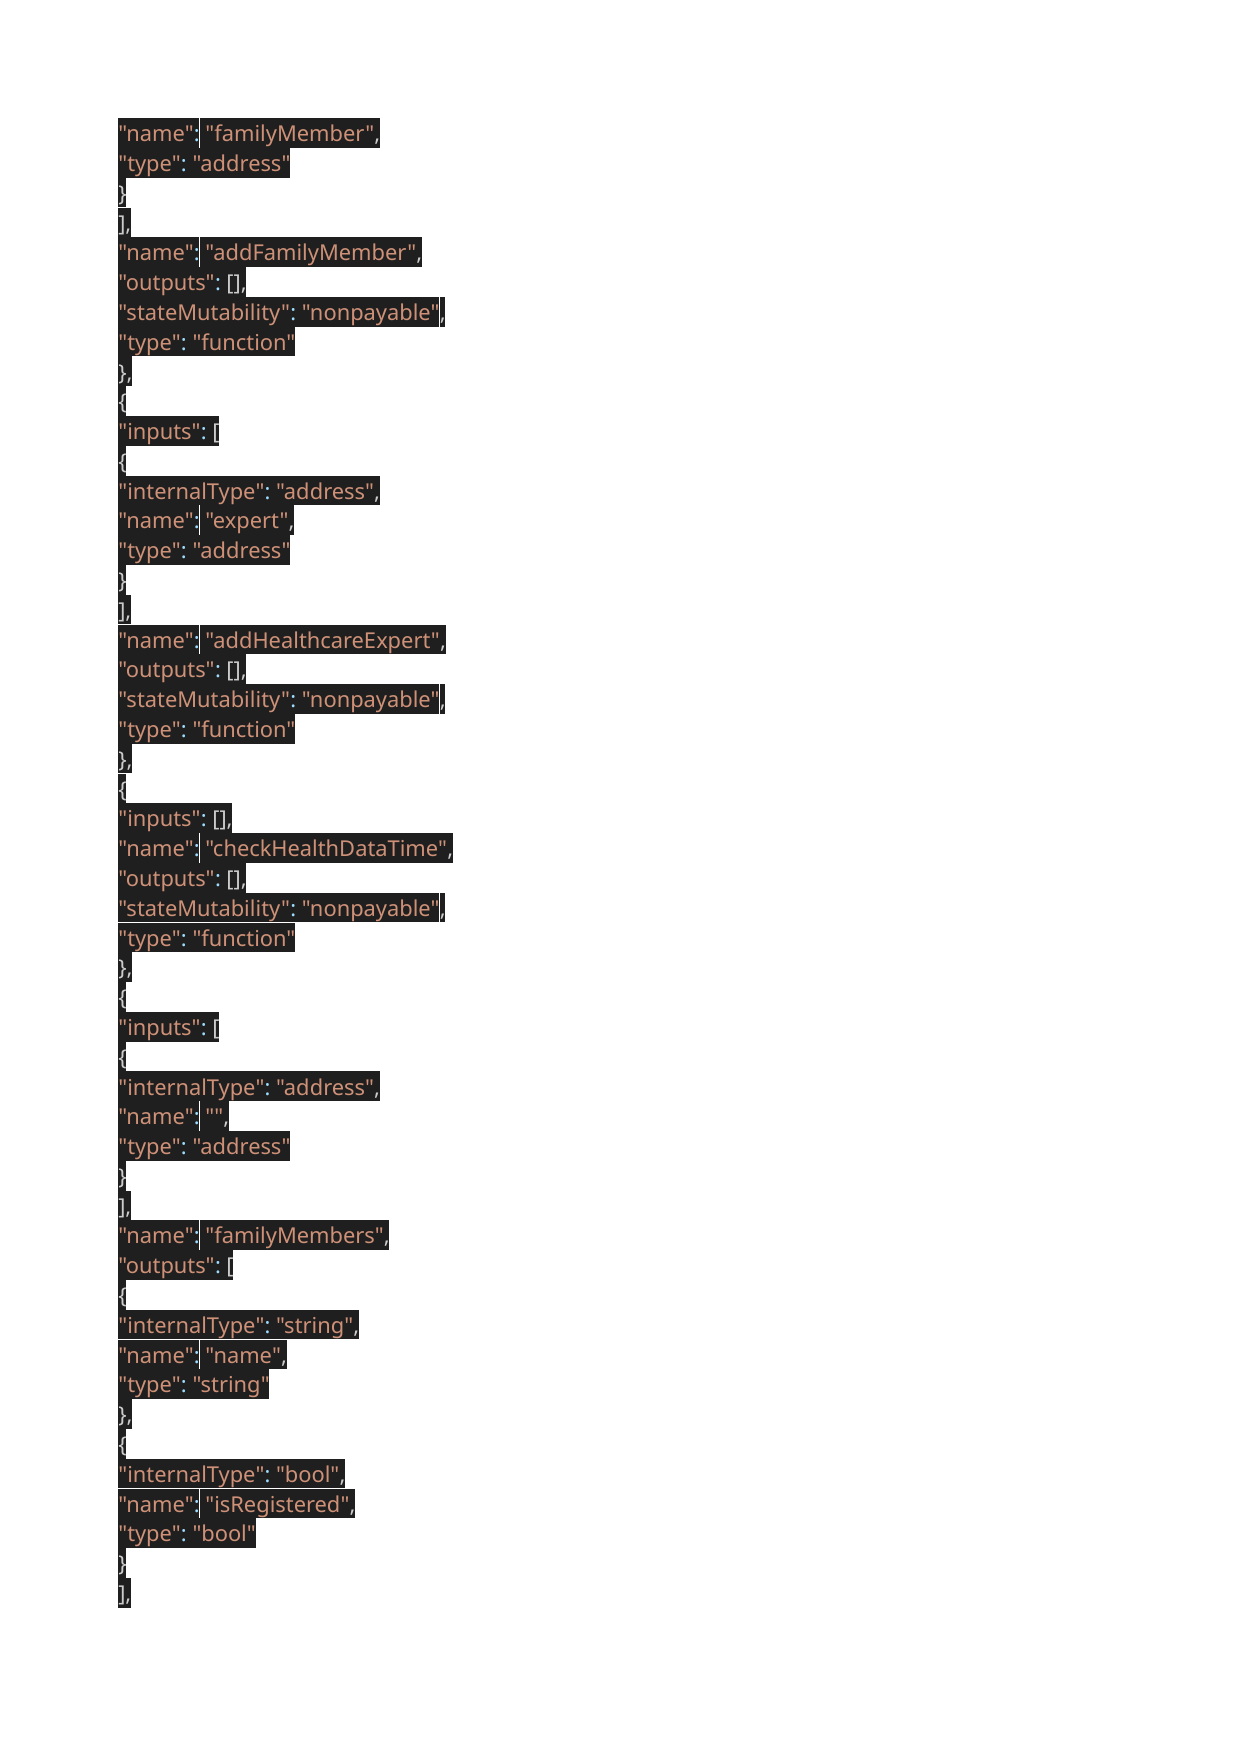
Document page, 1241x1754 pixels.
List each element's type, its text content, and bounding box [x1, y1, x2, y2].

text "name": "addFamilyMember", [118, 237, 1122, 267]
text "name": "name", [118, 1339, 1122, 1369]
text "inputs": [ [118, 1012, 1122, 1042]
text "internalType": "address", [118, 1071, 1122, 1101]
text "inputs": [], [118, 803, 1122, 833]
text } [118, 565, 1122, 595]
text "stateMutability": "nonpayable", [118, 297, 1122, 327]
text "internalType": "bool", [118, 1459, 1122, 1488]
text "outputs": [], [118, 863, 1122, 893]
text "type": "bool" [118, 1518, 1122, 1548]
text "type": "function" [118, 922, 1122, 952]
text { [118, 446, 1122, 476]
text "type": "address" [118, 1131, 1122, 1161]
text "outputs": [], [118, 267, 1122, 297]
text "type": "function" [118, 327, 1122, 356]
text "internalType": "string", [118, 1310, 1122, 1339]
text ], [118, 207, 1122, 237]
text } [118, 1548, 1122, 1578]
text { [118, 982, 1122, 1012]
text "name": "addHealthcareExpert", [118, 624, 1122, 654]
text "name": "checkHealthDataTime", [118, 833, 1122, 863]
text }, [118, 744, 1122, 773]
text }, [118, 952, 1122, 982]
text { [118, 1042, 1122, 1071]
text "name": "familyMember", [118, 118, 1122, 148]
text ], [118, 1578, 1122, 1608]
text "outputs": [], [118, 654, 1122, 684]
text }, [118, 356, 1122, 386]
text { [118, 386, 1122, 416]
text ], [118, 1191, 1122, 1220]
text { [118, 1429, 1122, 1459]
text { [118, 773, 1122, 803]
text "stateMutability": "nonpayable", [118, 684, 1122, 714]
text }, [118, 1399, 1122, 1429]
text "outputs": [ [118, 1250, 1122, 1280]
text "stateMutability": "nonpayable", [118, 893, 1122, 922]
text "internalType": "address", [118, 476, 1122, 505]
text "type": "function" [118, 714, 1122, 744]
text } [118, 1161, 1122, 1191]
text "inputs": [ [118, 416, 1122, 446]
text "name": "expert", [118, 505, 1122, 535]
text "type": "address" [118, 148, 1122, 178]
text ], [118, 595, 1122, 624]
text { [118, 1280, 1122, 1310]
text "name": "", [118, 1101, 1122, 1131]
text "type": "address" [118, 535, 1122, 565]
text } [118, 178, 1122, 207]
text "type": "string" [118, 1369, 1122, 1399]
text "name": "familyMembers", [118, 1220, 1122, 1250]
text "name": "isRegistered", [118, 1488, 1122, 1518]
